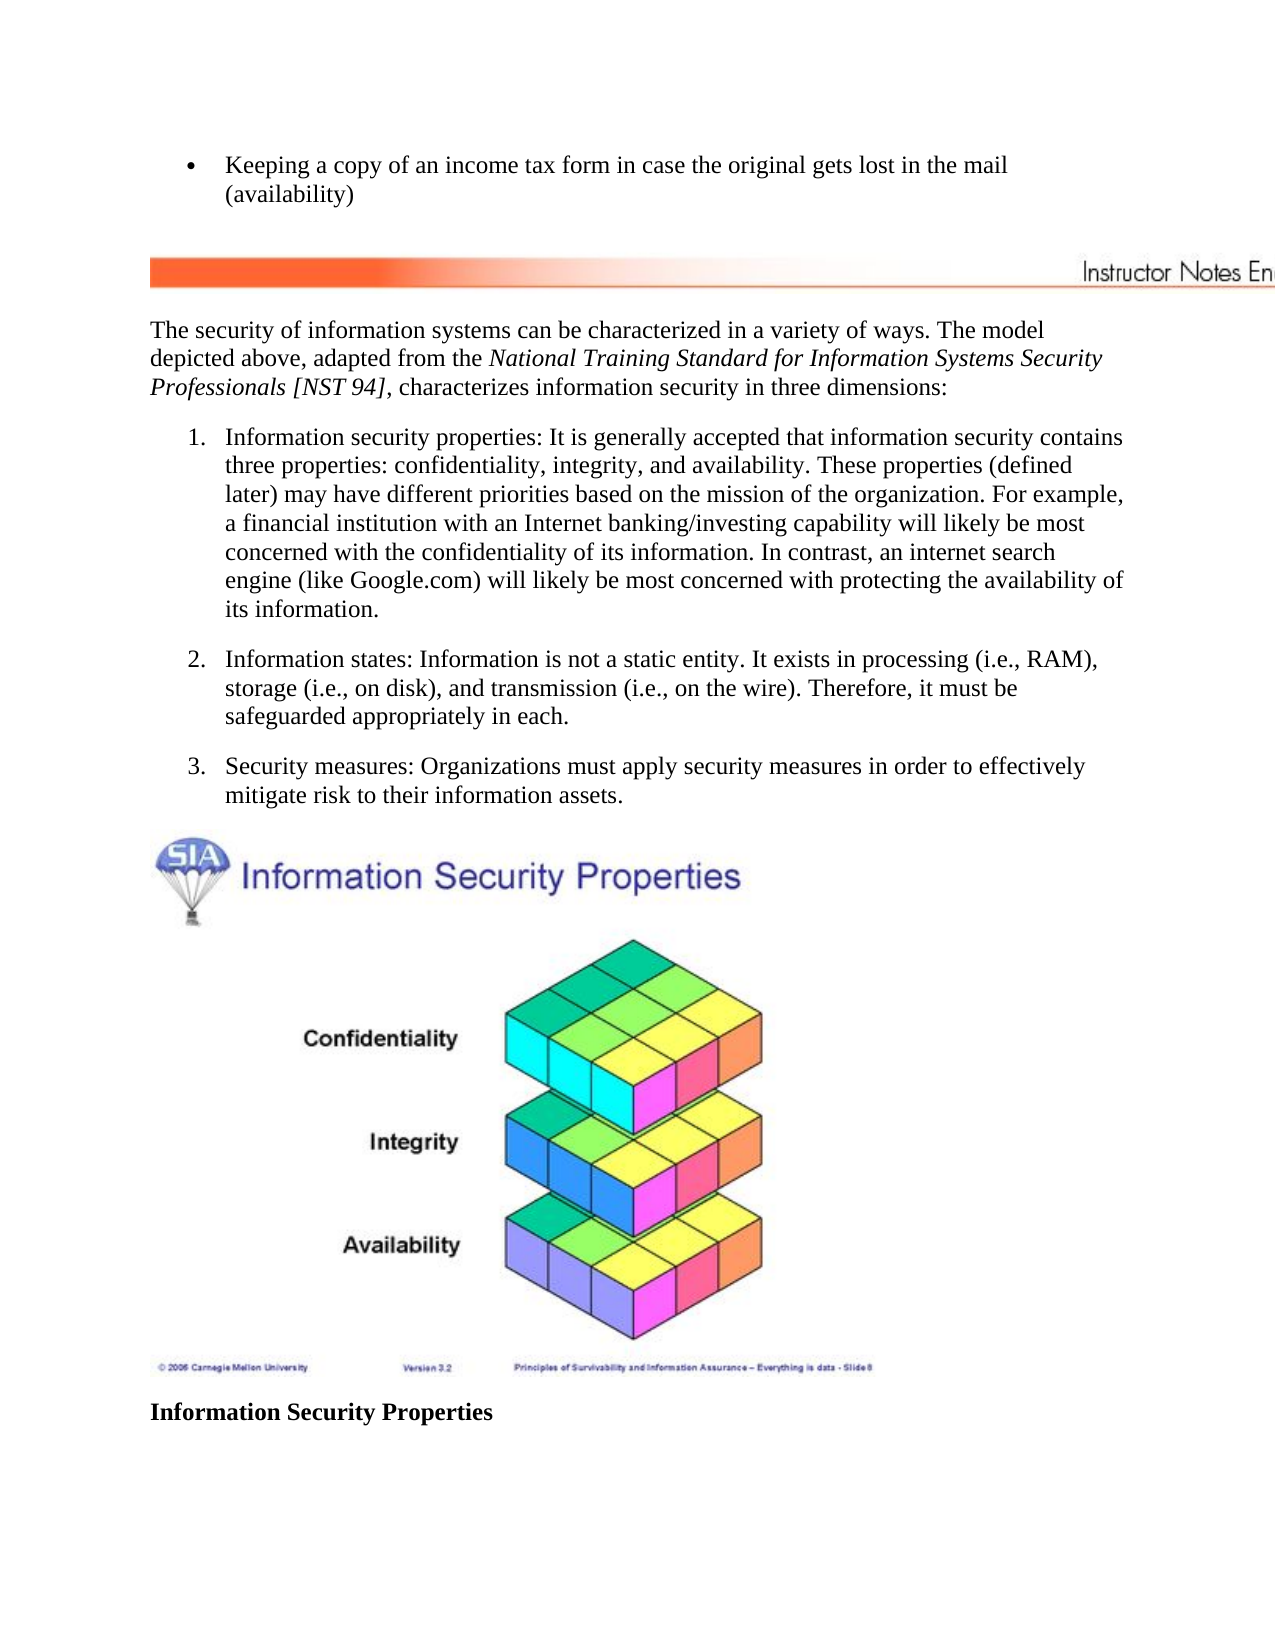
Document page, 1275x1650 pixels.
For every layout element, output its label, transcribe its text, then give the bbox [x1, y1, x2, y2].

list Information security properties: It is generally accepted that information security contains three properties: confidentiality, integrity, and availability. These properties (defined later) may have different priorities based on the mission of the organization. For example, a financial institution with an Internet banking/investing capability will likely be most concerned with the confidentiality of its information. In contrast, an internet search engine (like Google.com) will likely be most concerned with protecting the availability of its information. [187, 422, 1125, 623]
list Information states: Information is not a static entity. It exists in processing (i.e., RAM), storage (i.e., on disk), and transmission (i.e., on the wire). Therefore, it must be safeguarded appropriately in each. [187, 644, 1125, 730]
text Information Security Properties [150, 1397, 1125, 1426]
list Security measures: Organizations must apply security measures in order to effectively mitigate risk to their information assets. [187, 751, 1125, 808]
text The security of information systems can be characterized in a variety of ways. The model depicted above, adapted from the National Training Standard for Information Systems Security Professionals [NST 94], characterizes information security in three dimensions: [150, 315, 1125, 401]
list Keeping a copy of an income tax form in case the original gets lost in the mail (availability) [187, 150, 1125, 207]
